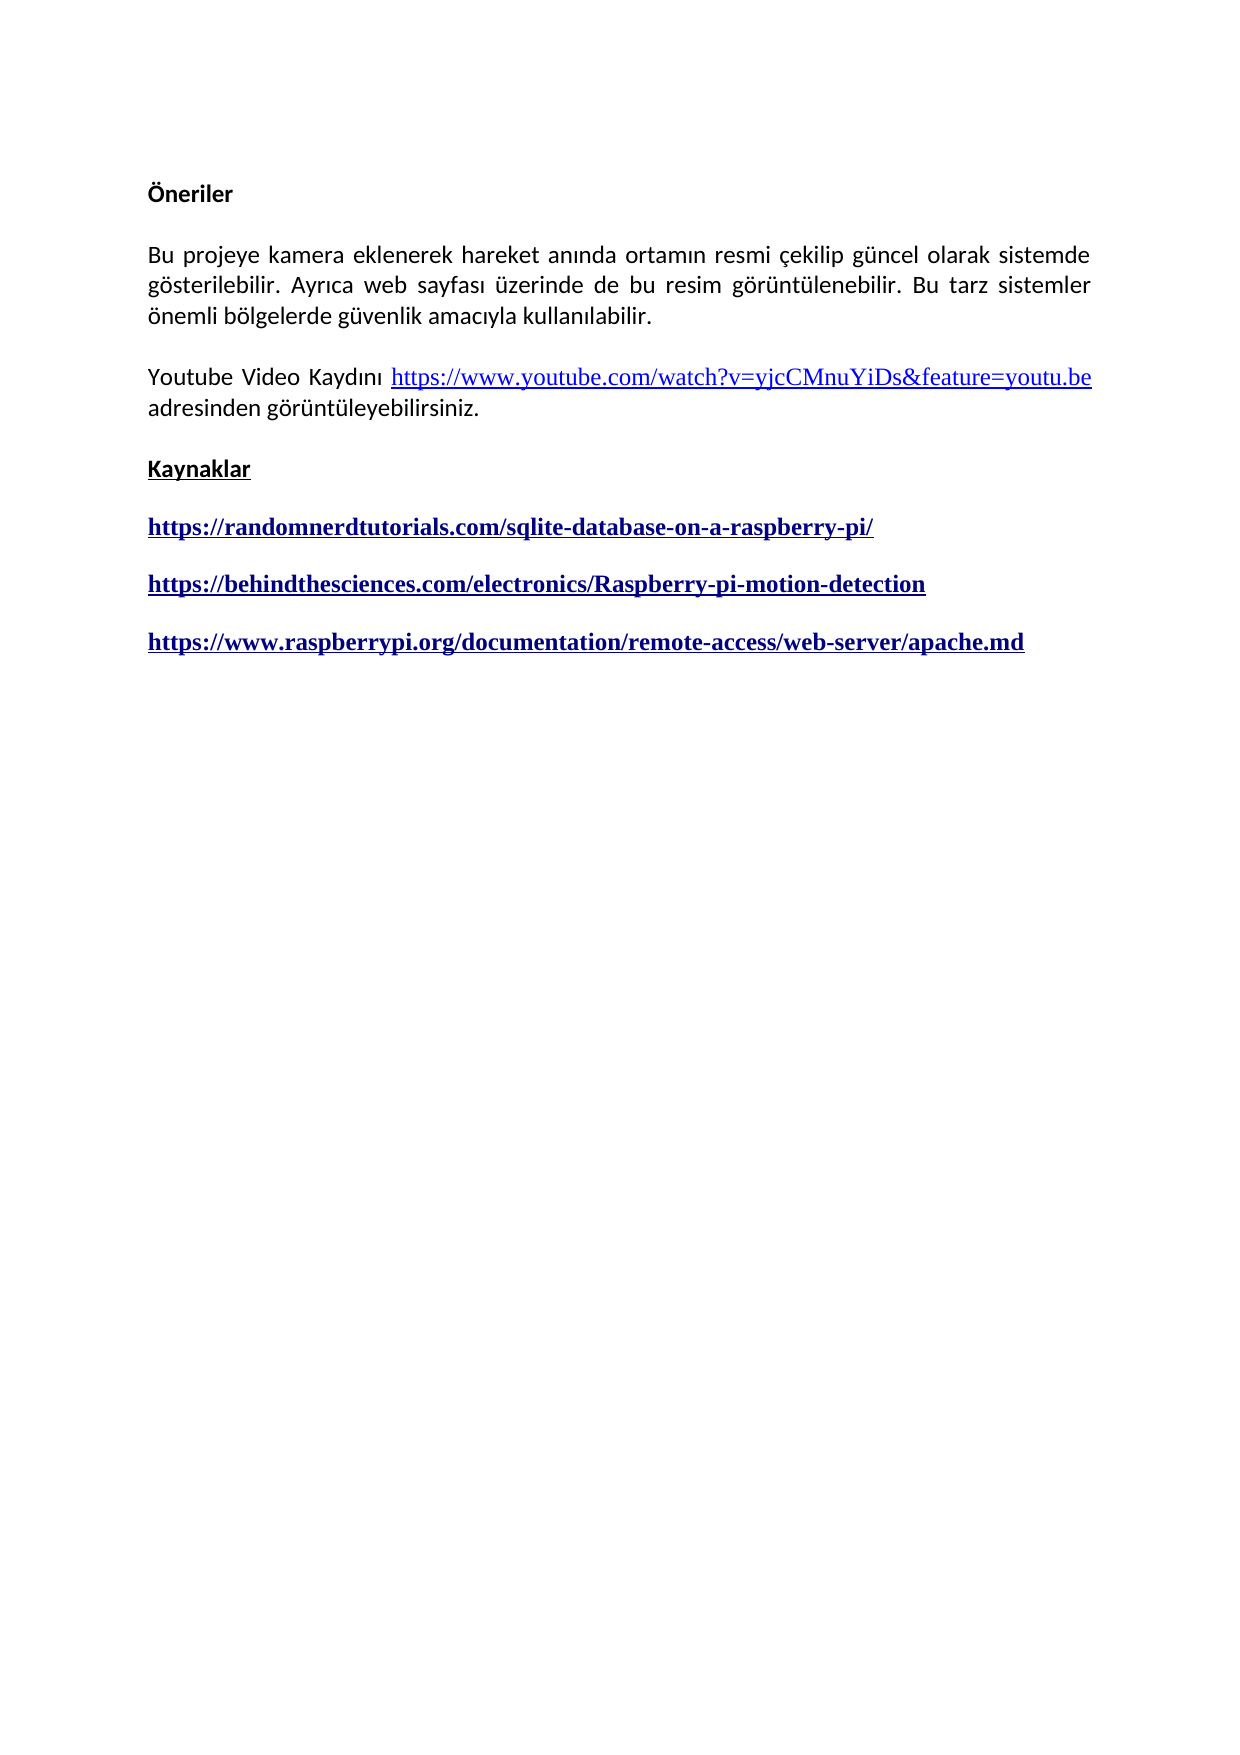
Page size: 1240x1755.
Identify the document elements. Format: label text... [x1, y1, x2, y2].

text Kaynaklar [148, 453, 1092, 483]
text Öneriler [148, 178, 1092, 209]
text https://randomnerdtutorials.com/sqlite-database-on-a-raspberry-pi/ [148, 512, 1092, 541]
text https://behindthesciences.com/electronics/Raspberry-pi-motion-detection [148, 569, 1092, 598]
text Youtube Video Kaydını https://www.youtube.com/watch?v=yjcCMnuYiDs&feature=youtu.be adresinden görüntüleyebilirsiniz. [148, 361, 1092, 422]
text Bu projeye kamera eklenerek hareket anında ortamın resmi çekilip güncel olarak sistemde gösterilebilir. Ayrıca web sayfası üzerinde de bu resim görüntülenebilir. Bu tarz sistemler önemli bölgelerde güvenlik amacıyla kullanılabilir. [148, 239, 1092, 331]
text https://www.raspberrypi.org/documentation/remote-access/web-server/apache.md [148, 627, 1092, 656]
